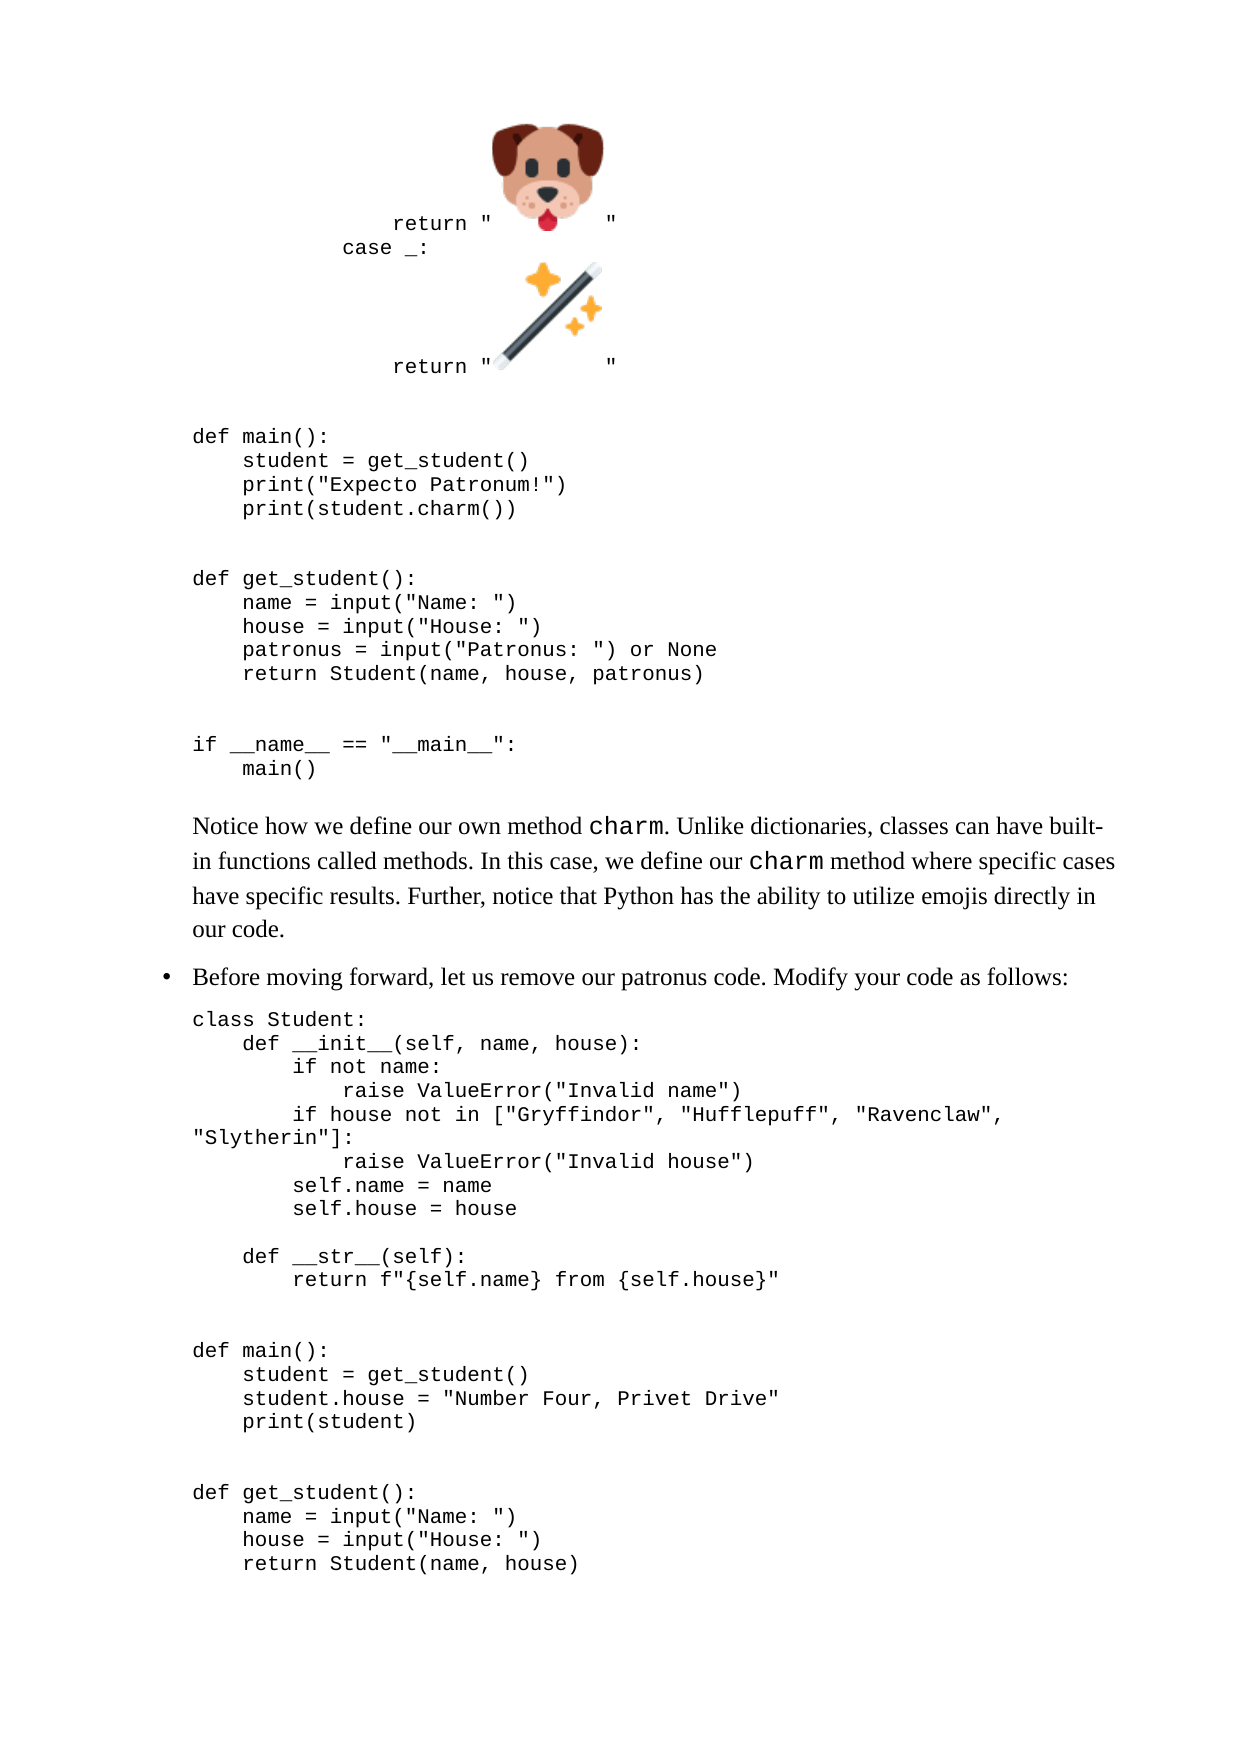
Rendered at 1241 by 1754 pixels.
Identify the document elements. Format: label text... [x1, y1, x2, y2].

list patronus = input("Patronus: ") or None [162, 639, 1122, 663]
list case _: [162, 237, 1122, 261]
list def main(): [162, 1340, 1122, 1364]
list class Student: [162, 1009, 1122, 1033]
list name = input("Name: ") [162, 592, 1122, 616]
list student.house = "Number Four, Privet Drive" [162, 1387, 1122, 1411]
list raise ValueError("Invalid house") [162, 1151, 1122, 1175]
list if house not in ["Gryffindor", "Hufflepuff", "Ravenclaw", "Slytherin"]: [162, 1104, 1122, 1151]
list return "" [162, 118, 1122, 237]
list def __str__(self): [162, 1246, 1122, 1269]
list print(student.charm()) [162, 497, 1122, 521]
list return Student(name, house) [162, 1553, 1122, 1577]
list def __init__(self, name, house): [162, 1033, 1122, 1056]
list if not name: [162, 1056, 1122, 1080]
list house = input("House: ") [162, 1529, 1122, 1553]
list house = input("House: ") [162, 616, 1122, 639]
list Notice how we define our own method charm. Unlike dictionaries, classes can have built-in functions called methods. In this case, we define our charm method where specific cases have specific results. Further, notice that Python has the ability to utilize emojis directly in our code. [162, 811, 1122, 943]
picture [492, 118, 605, 231]
list self.name = name [162, 1175, 1122, 1198]
list print(student) [162, 1411, 1122, 1435]
picture [492, 260, 605, 373]
list def get_student(): [162, 1482, 1122, 1506]
list Before moving forward, let us remove our patronus code. Modify your code as follows: [162, 962, 1122, 990]
list def main(): [162, 427, 1122, 450]
list return "" [162, 261, 1122, 379]
list return Student(name, house, patronus) [162, 663, 1122, 687]
list def get_student(): [162, 568, 1122, 592]
list raise ValueError("Invalid name") [162, 1080, 1122, 1104]
list student = get_student() [162, 1364, 1122, 1387]
list print("Expecto Patronum!") [162, 474, 1122, 497]
list return f"{self.name} from {self.house}" [162, 1269, 1122, 1293]
list name = input("Name: ") [162, 1506, 1122, 1529]
list student = get_student() [162, 450, 1122, 474]
list main() [162, 758, 1122, 781]
list self.house = house [162, 1198, 1122, 1222]
list if __name__ == "__main__": [162, 734, 1122, 758]
